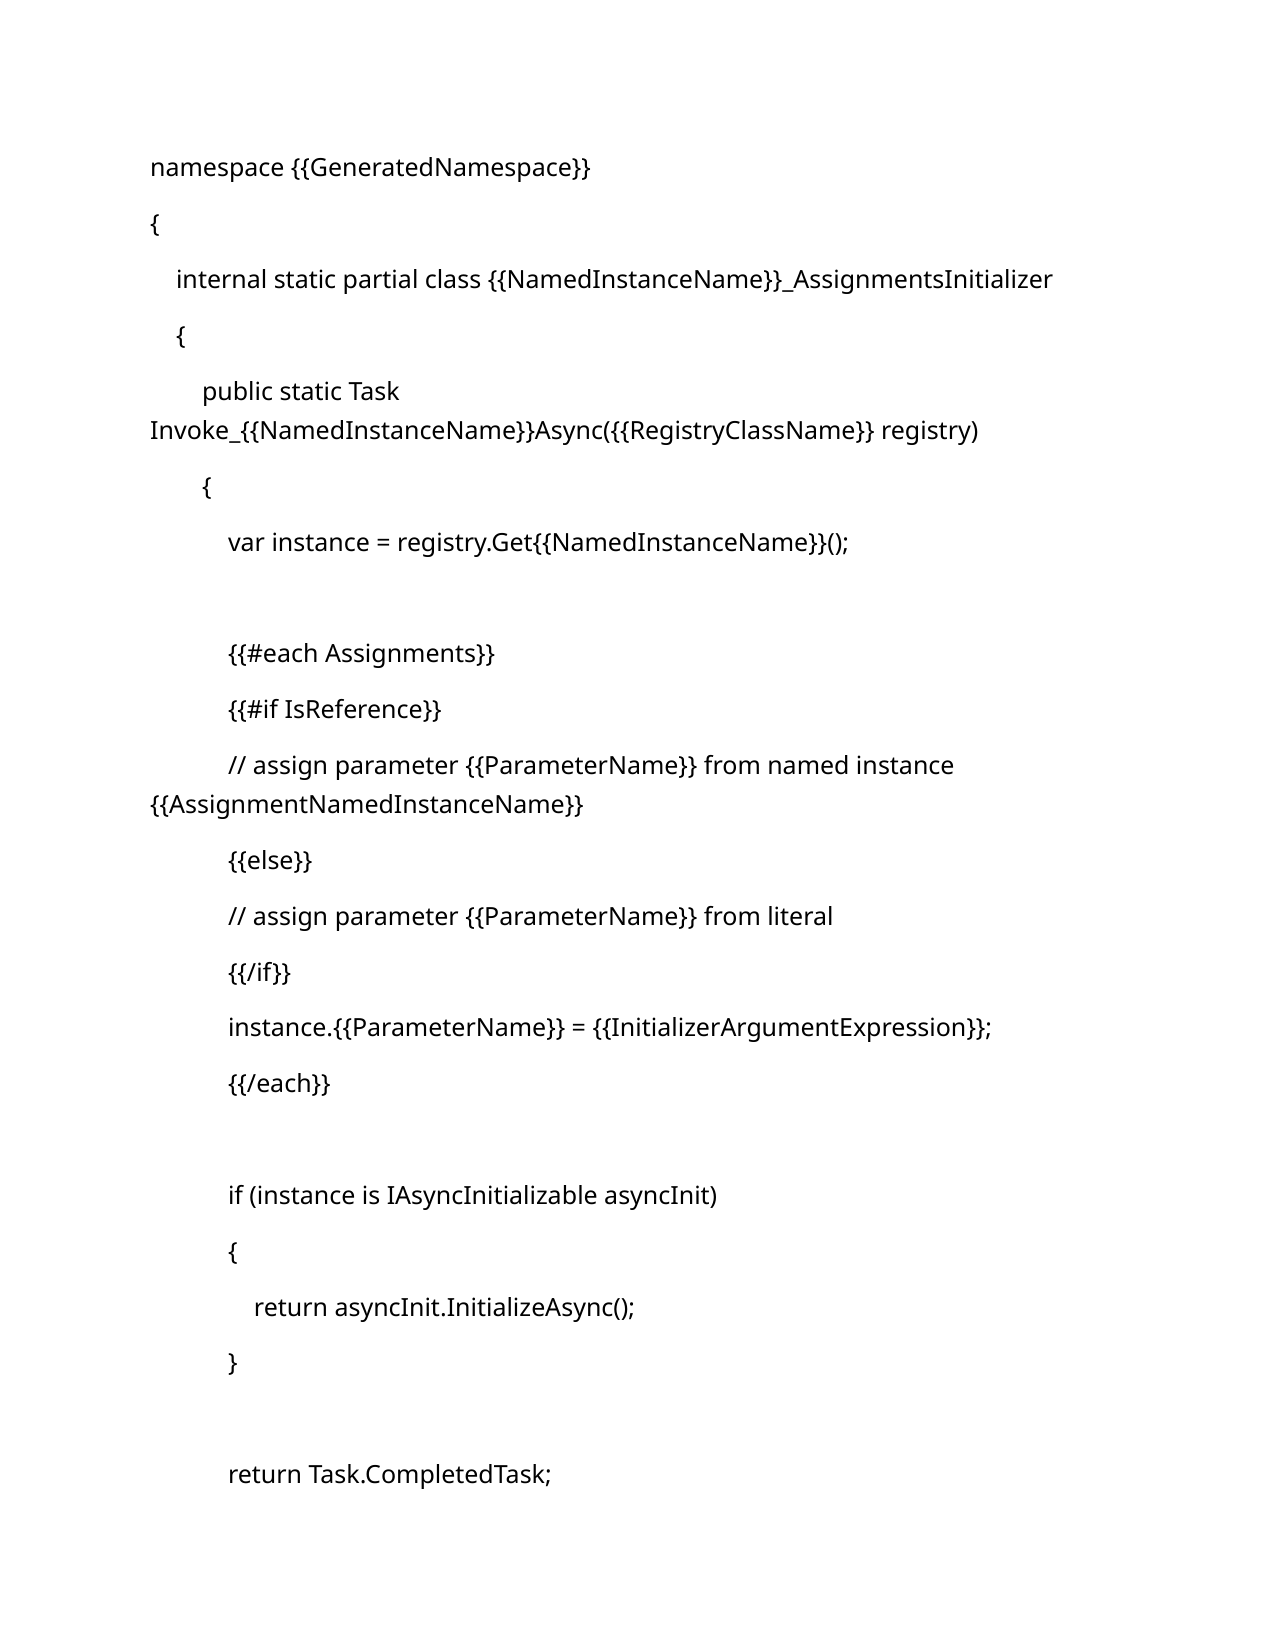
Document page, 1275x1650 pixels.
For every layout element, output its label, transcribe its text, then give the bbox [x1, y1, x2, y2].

text { [150, 206, 1125, 240]
text { [150, 317, 1125, 352]
text var instance = registry.Get{{NamedInstanceName}}(); [150, 524, 1125, 558]
text { [150, 468, 1125, 502]
text // assign parameter {{ParameterName}} from literal [150, 898, 1125, 932]
text return Task.CompletedTask; [150, 1457, 1125, 1491]
text // assign parameter {{ParameterName}} from named instance {{AssignmentNamedInstanceName}} [150, 747, 1125, 821]
text public static Task Invoke_{{NamedInstanceName}}Async({{RegistryClassName}} registry) [150, 373, 1125, 447]
text {{/if}} [150, 954, 1125, 988]
text {{else}} [150, 842, 1125, 877]
text {{/each}} [150, 1066, 1125, 1100]
text {{#if IsReference}} [150, 692, 1125, 726]
text instance.{{ParameterName}} = {{InitializerArgumentExpression}}; [150, 1010, 1125, 1044]
text namespace {{GeneratedNamespace}} [150, 150, 1125, 184]
text internal static partial class {{NamedInstanceName}}_AssignmentsInitializer [150, 262, 1125, 296]
text } [150, 1345, 1125, 1379]
text {{#each Assignments}} [150, 636, 1125, 670]
text return asyncInit.InitializeAsync(); [150, 1289, 1125, 1323]
text if (instance is IAsyncInitializable asyncInit) [150, 1177, 1125, 1212]
text { [150, 1233, 1125, 1267]
